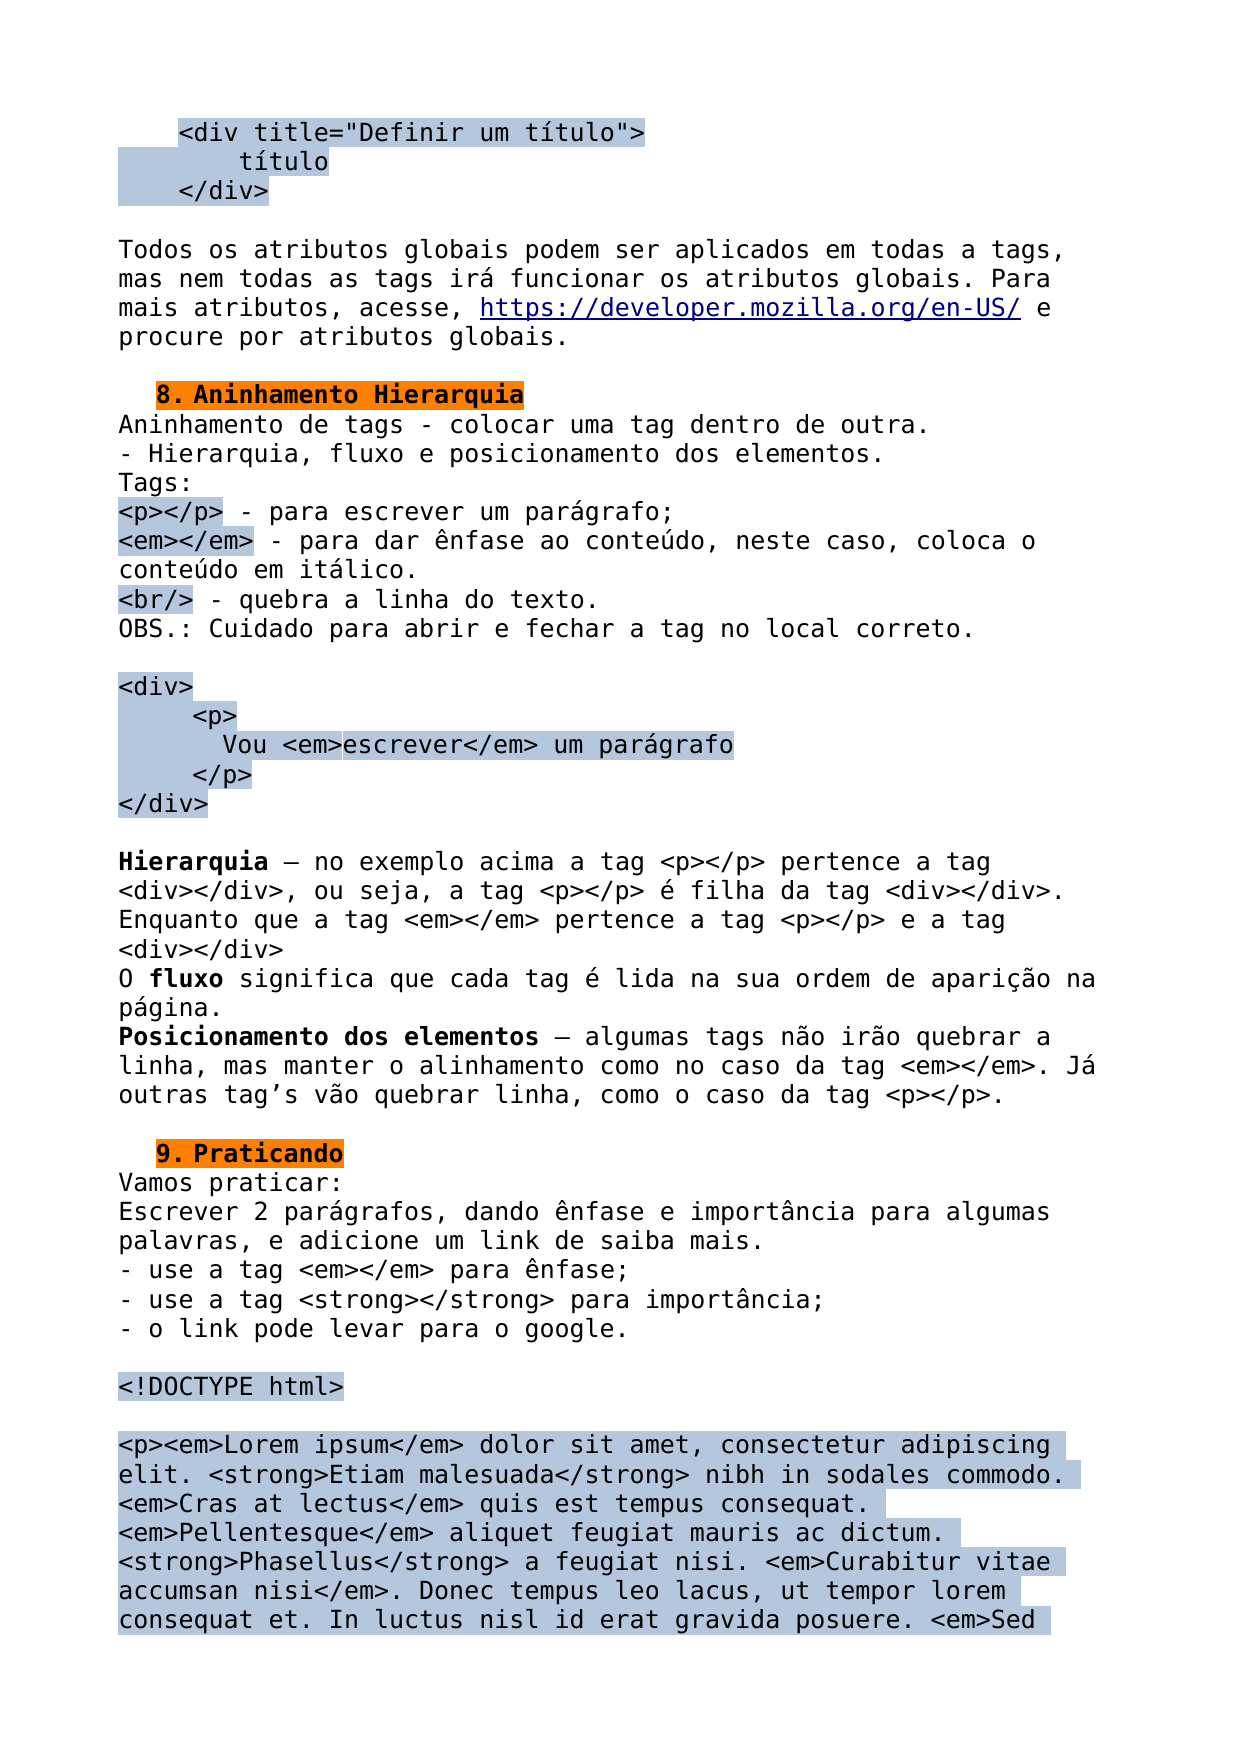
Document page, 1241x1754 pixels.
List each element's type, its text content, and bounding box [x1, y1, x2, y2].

text OBS.: Cuidado para abrir e fechar a tag no local correto. [118, 614, 1122, 643]
text Tags: [118, 468, 1122, 497]
text Todos os atributos globais podem ser aplicados em todas a tags, mas nem todas as tags irá funcionar os atributos globais. Para mais atributos, acesse, https://developer.mozilla.org/en-US/ e procure por atributos globais. [118, 235, 1122, 351]
text <div title="Definir um título"> [118, 118, 1122, 147]
text <!DOCTYPE html> [118, 1372, 1122, 1401]
text Hierarquia – no exemplo acima a tag <p></p> pertence a tag <div></div>, ou seja, a tag <p></p> é filha da tag <div></div>. Enquanto que a tag <em></em> pertence a tag <p></p> e a tag <div></div> [118, 847, 1122, 964]
text - use a tag <em></em> para ênfase; [118, 1256, 1122, 1285]
list Aninhamento Hierarquia [193, 381, 1122, 410]
text Aninhamento de tags - colocar uma tag dentro de outra. [118, 410, 1122, 439]
text <br/> - quebra a linha do texto. [118, 585, 1122, 614]
text - use a tag <strong></strong> para importância; [118, 1285, 1122, 1314]
text <p></p> - para escrever um parágrafo; [118, 497, 1122, 526]
text - o link pode levar para o google. [118, 1314, 1122, 1343]
list Praticando [193, 1139, 1122, 1168]
text - Hierarquia, fluxo e posicionamento dos elementos. [118, 439, 1122, 468]
text </div> [118, 789, 1122, 818]
text título [118, 147, 1122, 176]
text <p> [118, 701, 1122, 731]
text </p> [118, 760, 1122, 789]
text Escrever 2 parágrafos, dando ênfase e importância para algumas palavras, e adicione um link de saiba mais. [118, 1197, 1122, 1256]
text <p><em>Lorem ipsum</em> dolor sit amet, consectetur adipiscing elit. <strong>Etiam malesuada</strong> nibh in sodales commodo. <em>Cras at lectus</em> quis est tempus consequat. <em>Pellentesque</em> aliquet feugiat mauris ac dictum. <strong>Phasellus</strong> a feugiat nisi. <em>Curabitur vitae accumsan nisi</em>. Donec tempus leo lacus, ut tempor lorem consequat et. In luctus nisl id erat gravida posuere. <em>Sed [118, 1431, 1122, 1635]
text Vou <em>escrever</em> um parágrafo [118, 731, 1122, 760]
text </div> [118, 176, 1122, 206]
text O fluxo significa que cada tag é lida na sua ordem de aparição na página. [118, 964, 1122, 1022]
text <em></em> - para dar ênfase ao conteúdo, neste caso, coloca o conteúdo em itálico. [118, 526, 1122, 585]
text <div> [118, 672, 1122, 701]
text Posicionamento dos elementos – algumas tags não irão quebrar a linha, mas manter o alinhamento como no caso da tag <em></em>. Já outras tag’s vão quebrar linha, como o caso da tag <p></p>. [118, 1022, 1122, 1110]
text Vamos praticar: [118, 1168, 1122, 1197]
